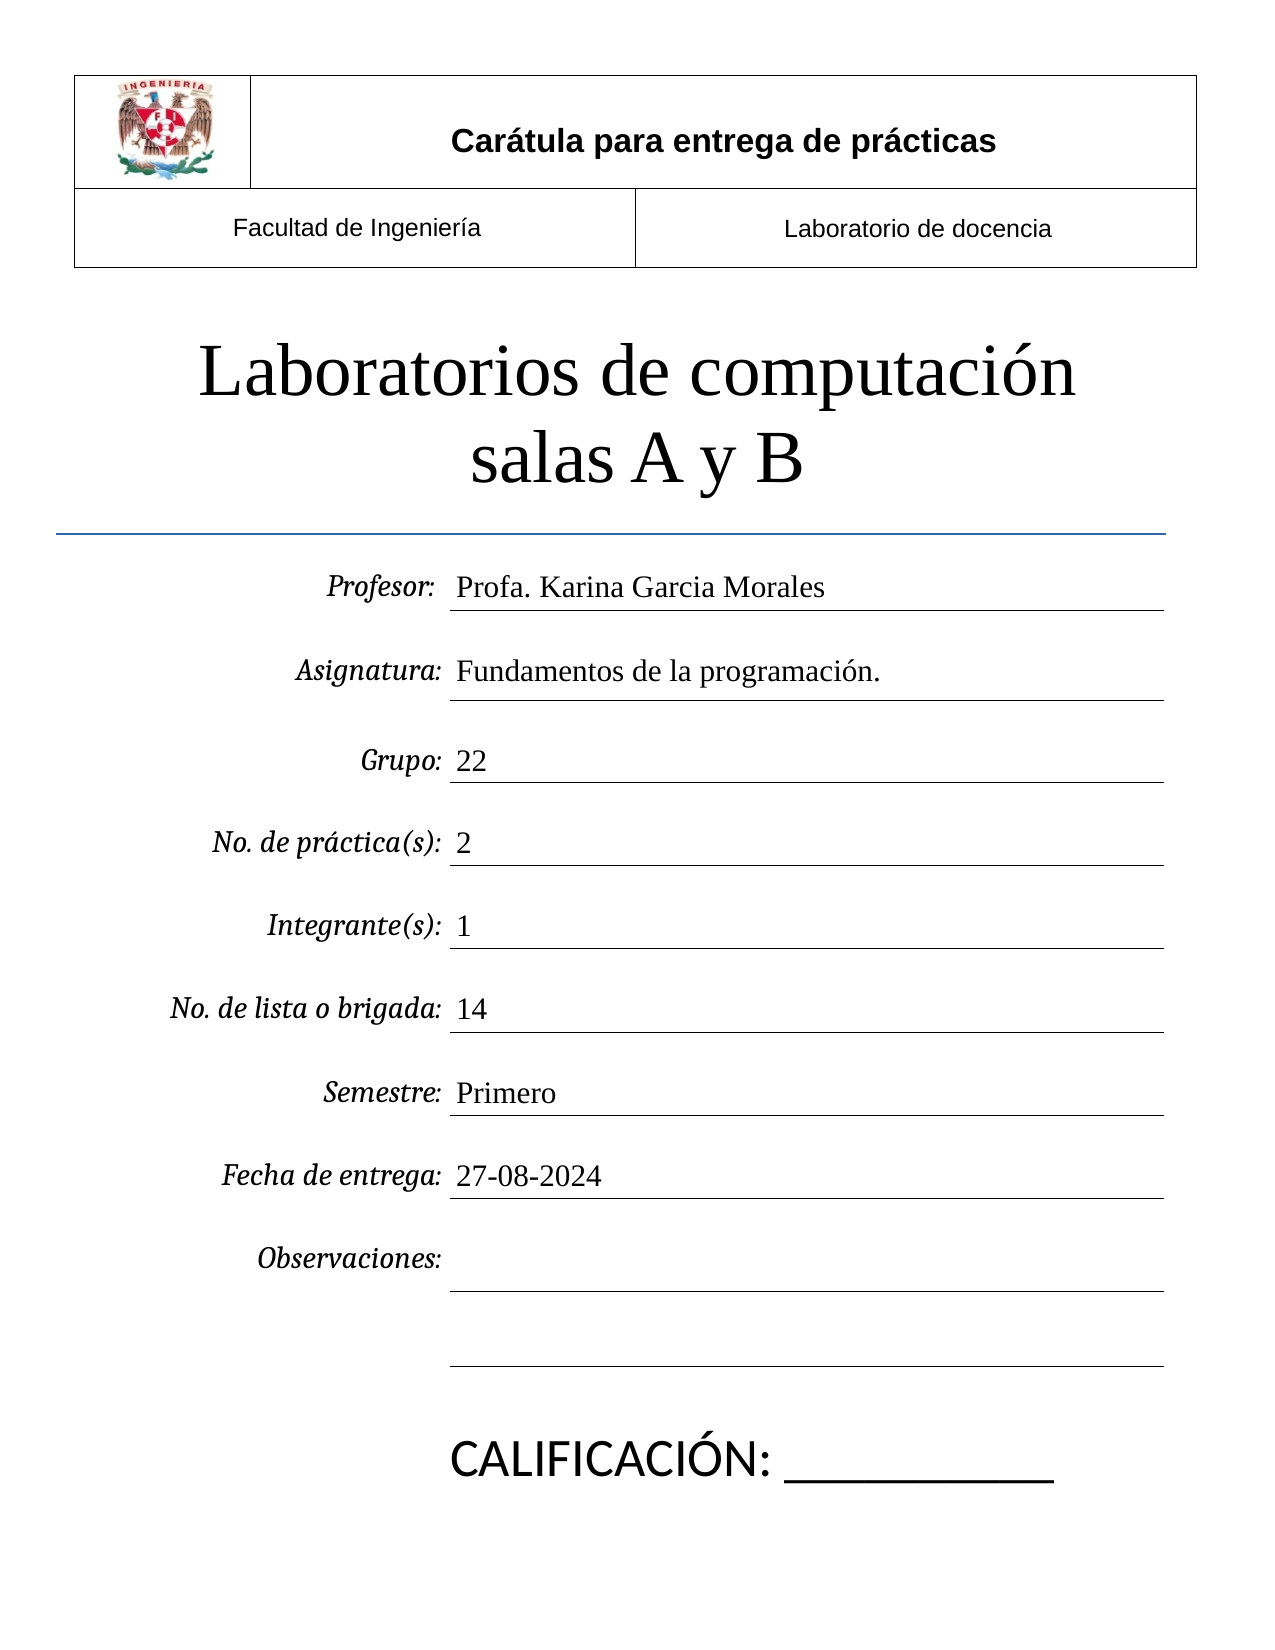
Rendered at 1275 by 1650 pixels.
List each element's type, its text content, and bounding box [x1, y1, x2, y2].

table_cell 2 [450, 783, 1164, 865]
table_cell Grupo: [75, 700, 450, 782]
table_header [75, 527, 450, 533]
table_cell Facultad de Ingeniería [75, 189, 635, 267]
text Laboratorios de computación [75, 326, 1200, 412]
table_cell Fecha de entrega: [75, 1115, 450, 1198]
table_cell Integrante(s): [75, 865, 450, 948]
table_cell Laboratorio de docencia [636, 189, 1196, 267]
table_header [75, 76, 250, 188]
table_header [450, 527, 1164, 533]
table_cell 27-08-2024 [450, 1116, 1164, 1198]
table_header Carátula para entrega de prácticas [251, 76, 1196, 188]
table_header Profa. Karina Garcia Morales [450, 535, 1164, 610]
table_cell No. de lista o brigada: [75, 948, 450, 1032]
table_cell [75, 1291, 450, 1366]
table_cell No. de práctica(s): [75, 782, 450, 865]
text CALIFICACIÓN: __________ [75, 1424, 1200, 1490]
table_cell Semestre: [75, 1032, 450, 1115]
table_cell Primero [450, 1033, 1164, 1115]
text salas A y B [75, 412, 1200, 498]
table_cell [450, 1199, 1164, 1291]
table_cell 1 [450, 866, 1164, 948]
table_cell Asignatura: [75, 610, 450, 700]
table_cell 14 [450, 949, 1164, 1032]
table_cell Observaciones: [75, 1198, 450, 1291]
table_cell [450, 1292, 1164, 1366]
table_cell Fundamentos de la programación. [450, 611, 1164, 700]
table_cell 22 [450, 701, 1164, 782]
table_header Profesor: [75, 535, 450, 610]
